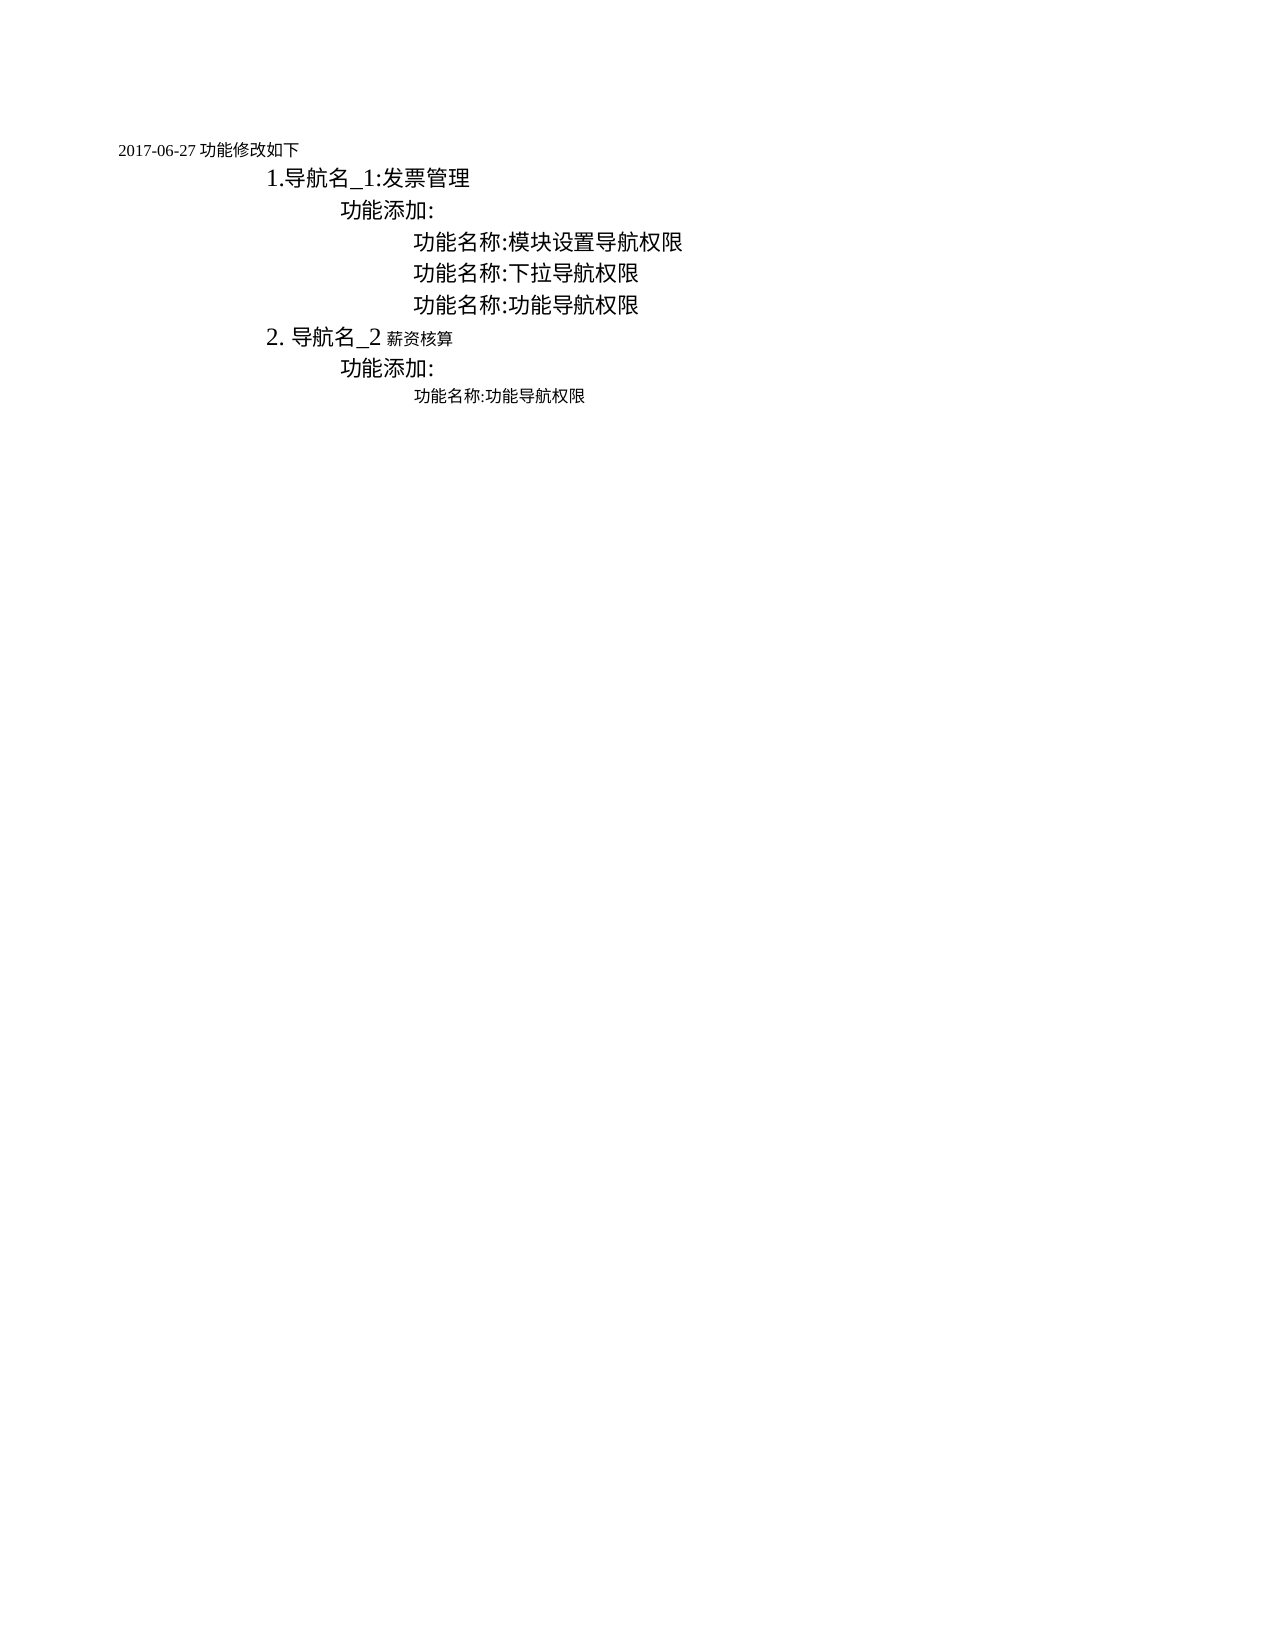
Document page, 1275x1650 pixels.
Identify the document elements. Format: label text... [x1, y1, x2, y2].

text 2. 导航名_2薪资核算 [118, 320, 1157, 351]
text 功能添加: [118, 351, 1157, 383]
text 功能添加: [118, 193, 1157, 225]
text 功能名称:模块设置导航权限 [118, 225, 1157, 256]
text 功能名称:下拉导航权限 [118, 256, 1157, 288]
text 1.导航名_1:发票管理 [118, 161, 1157, 193]
text 功能名称:功能导航权限 [118, 288, 1157, 320]
text 2017-06-27功能修改如下 [118, 137, 1157, 161]
text 功能名称:功能导航权限 [118, 383, 1157, 407]
